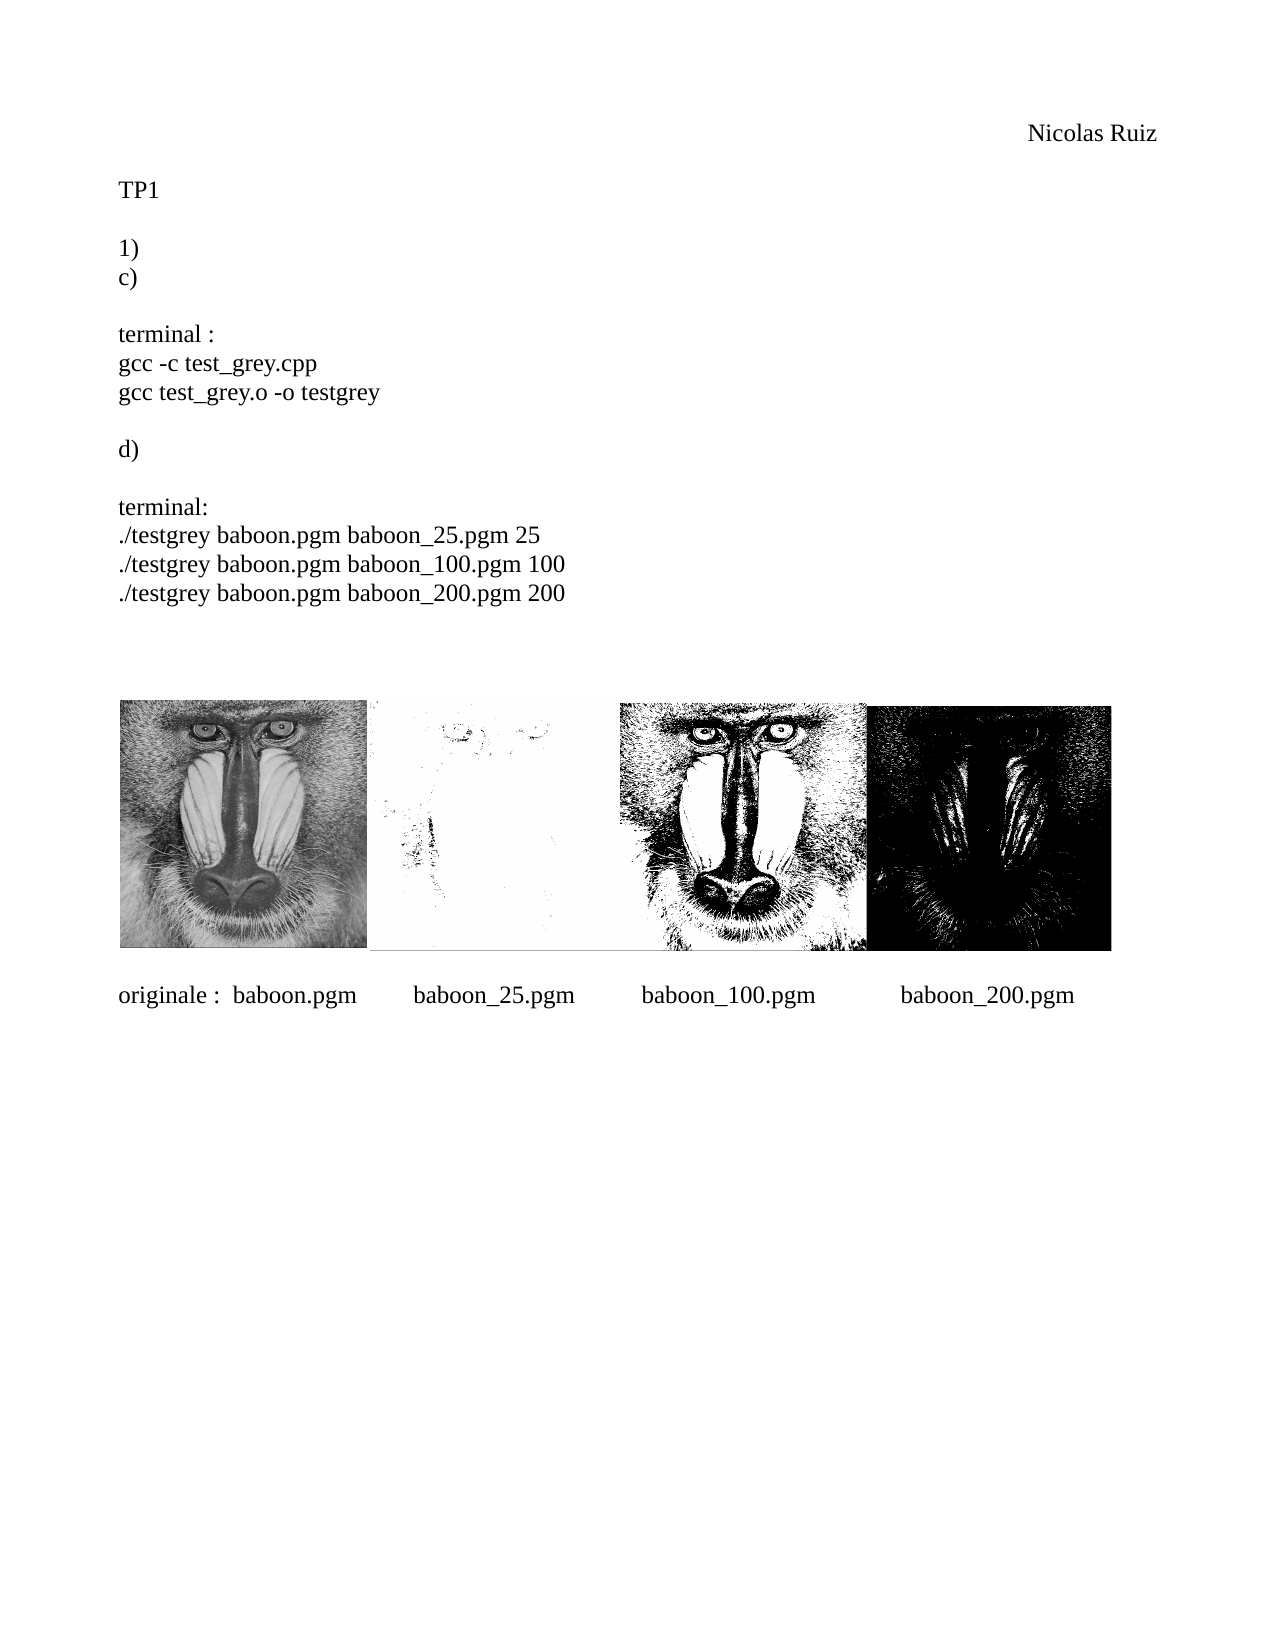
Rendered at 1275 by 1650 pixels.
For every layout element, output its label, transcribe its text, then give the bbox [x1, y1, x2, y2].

text gcc test_grey.o -o testgrey [118, 377, 1157, 406]
text TP1 [118, 176, 1157, 204]
text ./testgrey baboon.pgm baboon_200.pgm 200 [118, 578, 1157, 607]
picture [370, 700, 1112, 951]
text d) [118, 434, 1157, 463]
text 1) [118, 233, 1157, 262]
text c) [118, 262, 1157, 291]
text Nicolas Ruiz [118, 118, 1157, 147]
text ./testgrey baboon.pgm baboon_100.pgm 100 [118, 549, 1157, 578]
text terminal: [118, 492, 1157, 521]
text gcc -c test_grey.cpp [118, 348, 1157, 377]
picture [120, 700, 367, 948]
text terminal : [118, 319, 1157, 348]
text ./testgrey baboon.pgm baboon_25.pgm 25 [118, 521, 1157, 549]
text originale : baboon.pgm baboon_25.pgm baboon_100.pgm baboon_200.pgm [118, 981, 1157, 1009]
